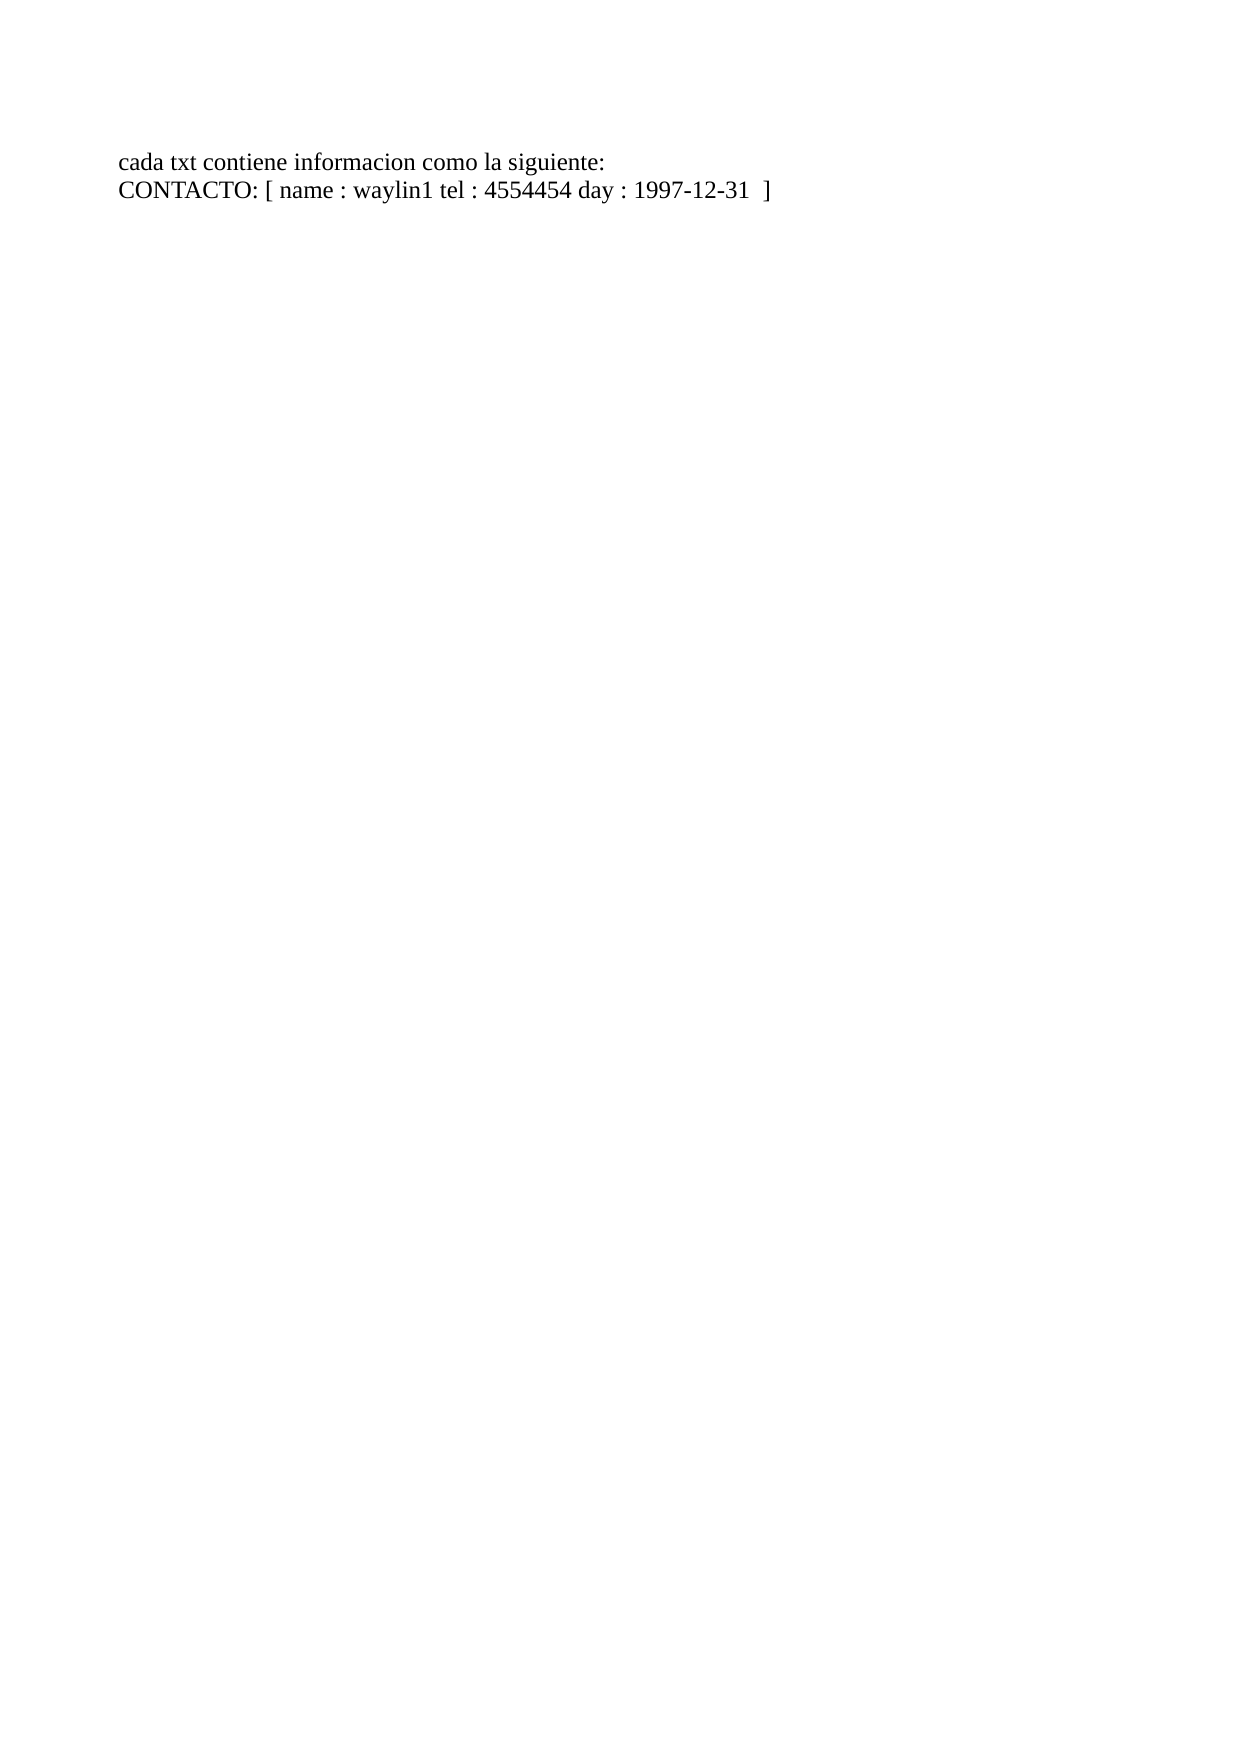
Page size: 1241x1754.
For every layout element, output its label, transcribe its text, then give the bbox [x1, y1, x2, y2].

text cada txt contiene informacion como la siguiente: [118, 147, 1122, 176]
text CONTACTO: [ name : waylin1 tel : 4554454 day : 1997-12-31 ] [118, 176, 1122, 204]
